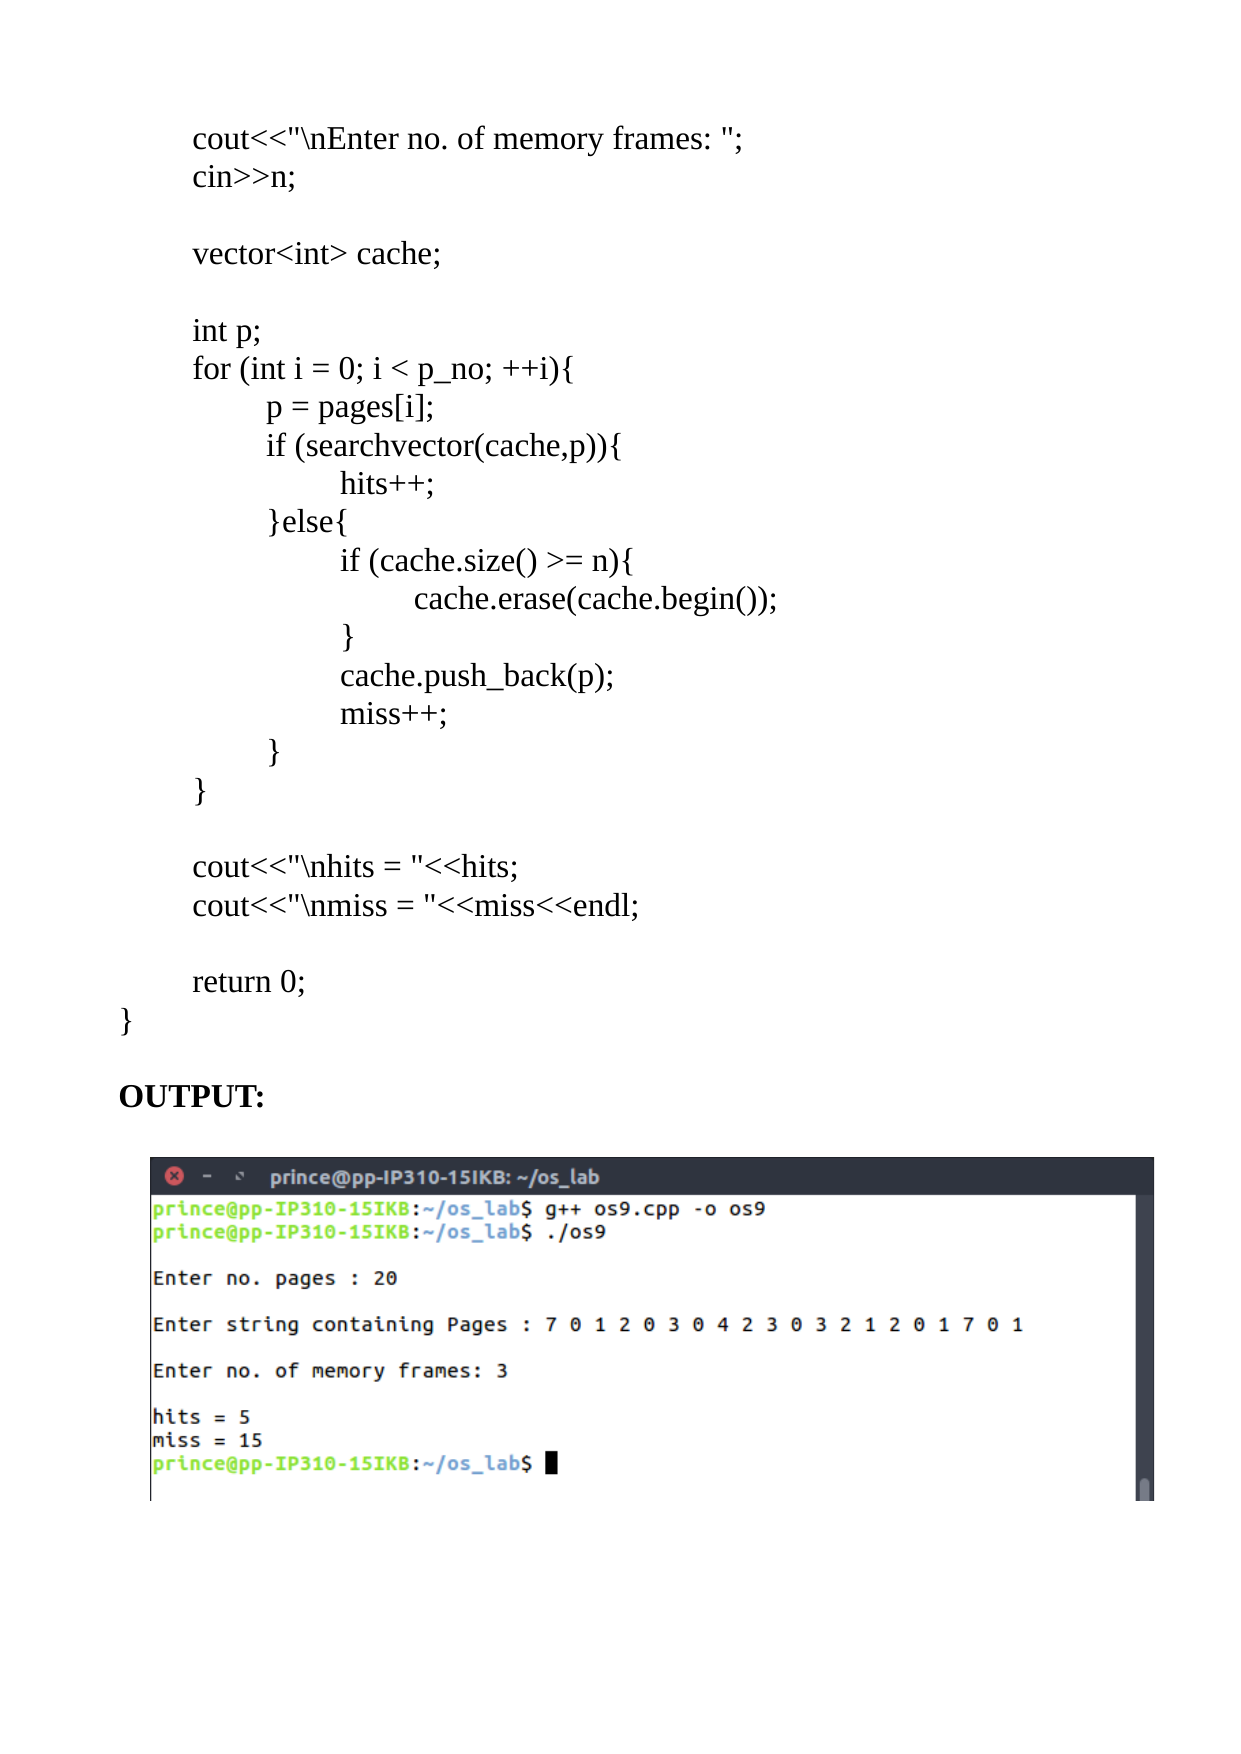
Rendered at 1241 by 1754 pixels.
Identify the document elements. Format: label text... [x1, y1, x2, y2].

text cache.erase(cache.begin()); [118, 578, 1122, 616]
text p = pages[i]; [118, 386, 1122, 425]
text vector<int> cache; [118, 233, 1122, 271]
text cin>>n; [118, 156, 1122, 195]
text } [118, 770, 1122, 808]
text cache.push_back(p); [118, 655, 1122, 693]
text miss++; [118, 693, 1122, 731]
text cout<<"\nEnter no. of memory frames: "; [118, 118, 1122, 156]
text } [118, 731, 1122, 770]
text if (cache.size() >= n){ [118, 540, 1122, 578]
text int p; [118, 310, 1122, 348]
text cout<<"\nmiss = "<<miss<<endl; [118, 885, 1122, 923]
text OUTPUT: [118, 1076, 1122, 1115]
text return 0; [118, 961, 1122, 1000]
picture [150, 1157, 1155, 1501]
text hits++; [118, 463, 1122, 501]
text for (int i = 0; i < p_no; ++i){ [118, 348, 1122, 386]
text } [118, 1000, 1122, 1038]
text cout<<"\nhits = "<<hits; [118, 846, 1122, 885]
text if (searchvector(cache,p)){ [118, 425, 1122, 463]
text } [118, 616, 1122, 655]
text }else{ [118, 501, 1122, 540]
